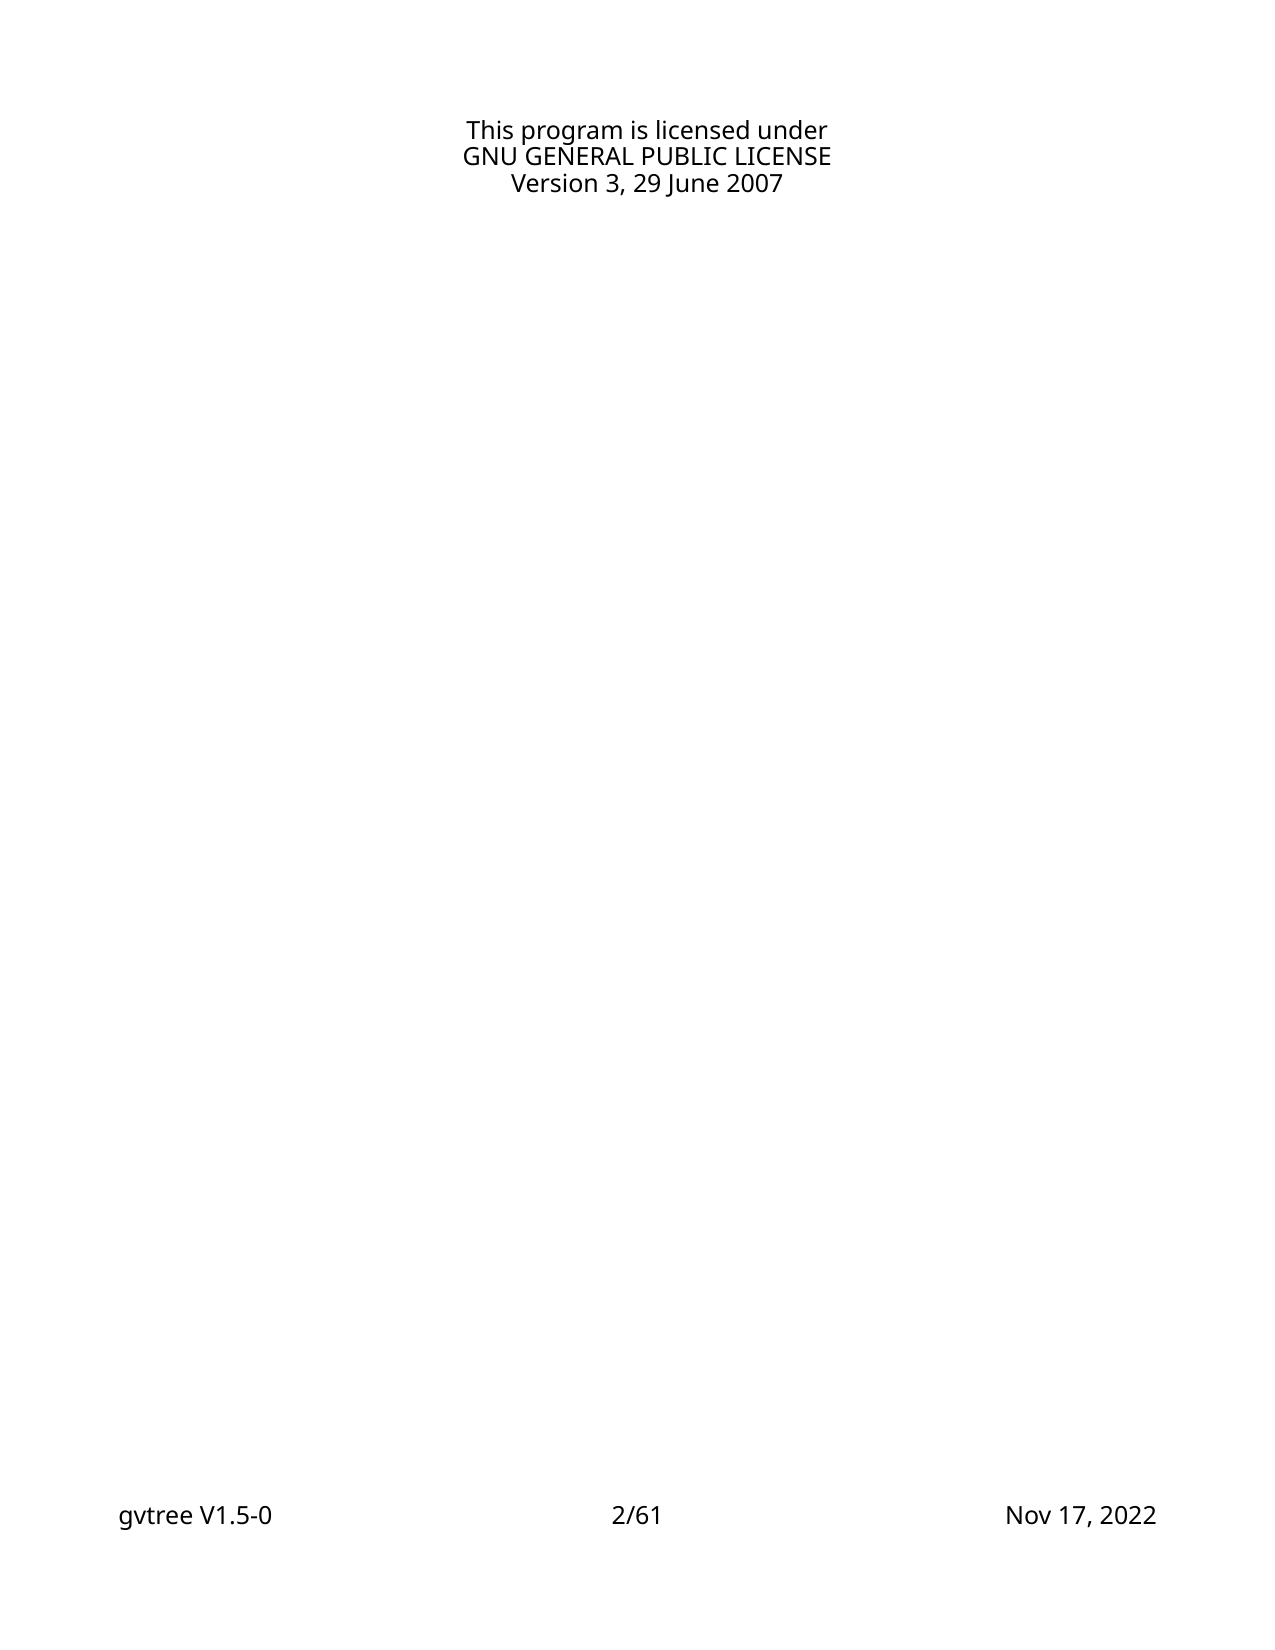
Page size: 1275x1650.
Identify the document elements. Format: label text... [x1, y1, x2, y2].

text This program is licensed under GNU GENERAL PUBLIC LICENSE Version 3, 29 June 2007 [118, 118, 1157, 197]
